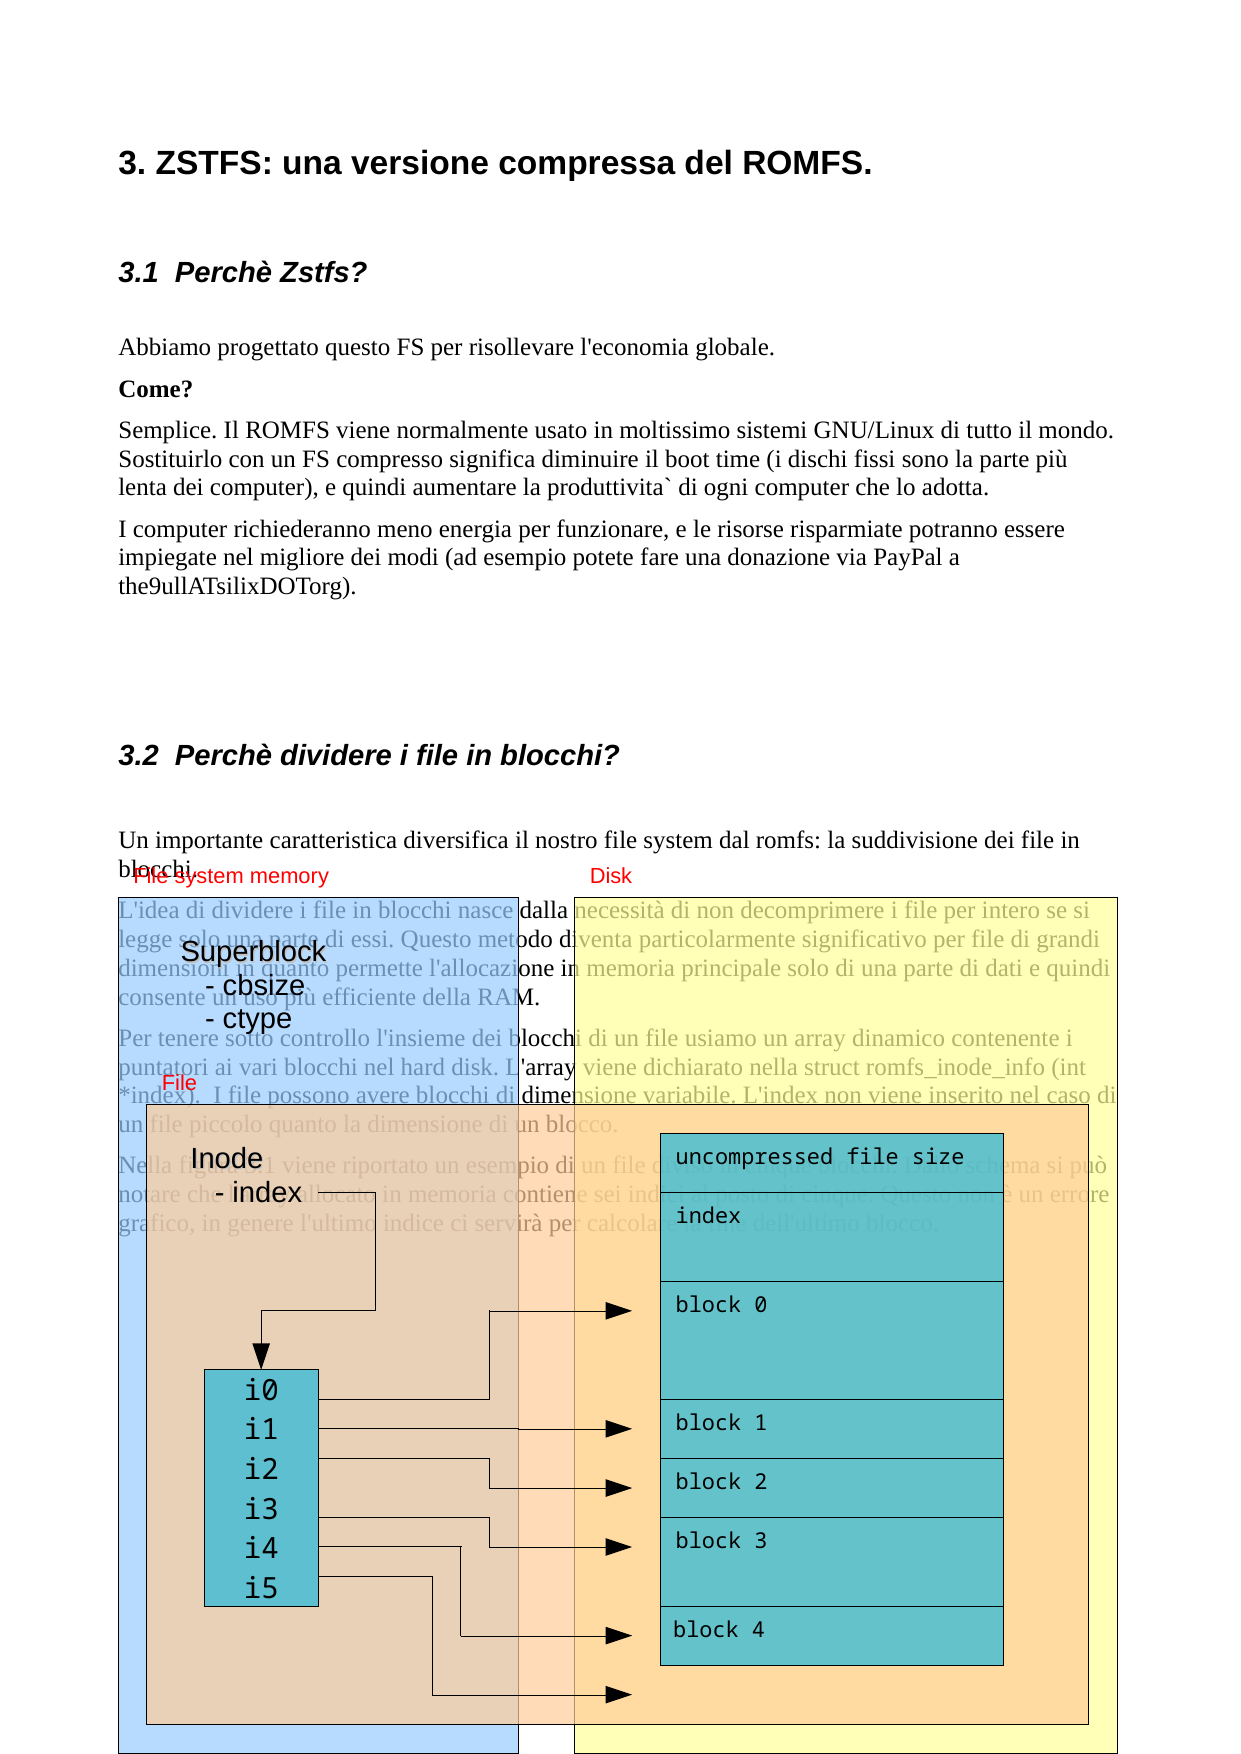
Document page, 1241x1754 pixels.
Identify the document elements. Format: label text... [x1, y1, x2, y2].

subtitle 3.2 Perchè dividere i file in blocchi? [118, 738, 1122, 772]
text L'idea di dividere i file in blocchi nasce dalla necessità di non decomprimere i file per intero se si legge solo una parte di essi. Questo metodo diventa particolarmente significativo per file di grandi dimensioni in quanto permette l'allocazione in memoria principale solo di una parte di dati e quindi consente un uso più efficiente della RAM. [118, 895, 1122, 1010]
subtitle 3.1 Perchè Zstfs? [118, 255, 1122, 289]
text I computer richiederanno meno energia per funzionare, e le risorse risparmiate potranno essere impiegate nel migliore dei modi (ad esempio potete fare una donazione via PayPal a the9ullATsilixDOTorg). [118, 514, 1122, 600]
subtitle 3. ZSTFS: una versione compressa del ROMFS. [118, 143, 1122, 182]
text Come? [118, 374, 1122, 402]
text Un importante caratteristica diversifica il nostro file system dal romfs: la suddivisione dei file in blocchi. [118, 825, 1122, 883]
text Semplice. Il ROMFS viene normalmente usato in moltissimo sistemi GNU/Linux di tutto il mondo. Sostituirlo con un FS compresso significa diminuire il boot time (i dischi fissi sono la parte più lenta dei computer), e quindi aumentare la produttivita` di ogni computer che lo adotta. [118, 415, 1122, 501]
text Abbiamo progettato questo FS per risollevare l'economia globale. [118, 332, 1122, 361]
